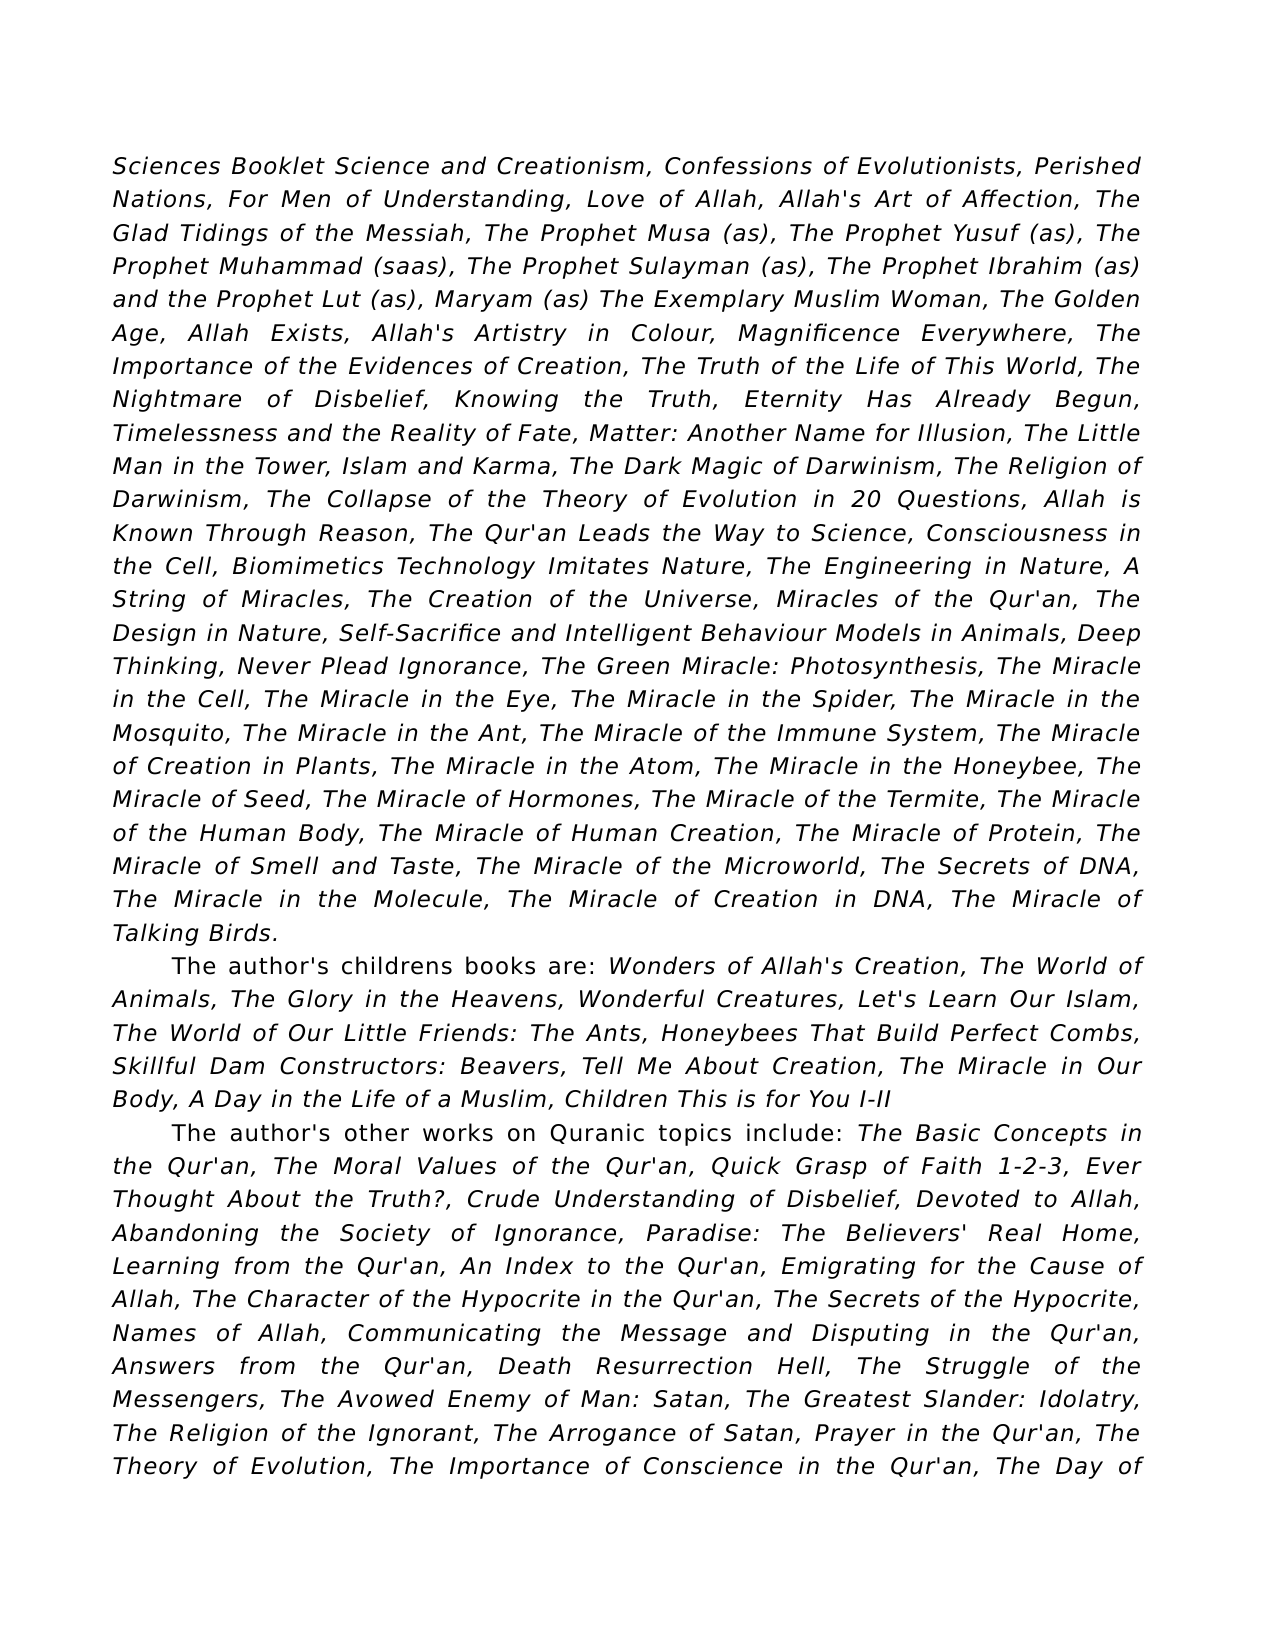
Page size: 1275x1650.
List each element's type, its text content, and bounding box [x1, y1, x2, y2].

text The author's other works on Quranic topics include: The Basic Concepts in the Qur'an, The Moral Values of the Qur'an, Quick Grasp of Faith 1-2-3, Ever Thought About the Truth?, Crude Understanding of Disbelief, Devoted to Allah, Abandoning the Society of Ignorance, Paradise: The Believers' Real Home, Learning from the Qur'an, An Index to the Qur'an, Emigrating for the Cause of Allah, The Character of the Hypocrite in the Qur'an, The Secrets of the Hypocrite, Names of Allah, Communicating the Message and Disputing in the Qur'an, Answers from the Qur'an, Death Resurrection Hell, The Struggle of the Messengers, The Avowed Enemy of Man: Satan, The Greatest Slander: Idolatry, The Religion of the Ignorant, The Arrogance of Satan, Prayer in the Qur'an, The Theory of Evolution, The Importance of Conscience in the Qur'an, The Day of [112, 1114, 1145, 1481]
text Sciences Booklet Science and Creationism, Confessions of Evolutionists, Perished Nations, For Men of Understanding, Love of Allah, Allah's Art of Affection, The Glad Tidings of the Messiah, The Prophet Musa (as), The Prophet Yusuf (as), The Prophet Muhammad (saas), The Prophet Sulayman (as), The Prophet Ibrahim (as) and the Prophet Lut (as), Maryam (as) The Exemplary Muslim Woman, The Golden Age, Allah Exists, Allah's Artistry in Colour, Magnificence Everywhere, The Importance of the Evidences of Creation, The Truth of the Life of This World, The Nightmare of Disbelief, Knowing the Truth, Eternity Has Already Begun, Timelessness and the Reality of Fate, Matter: Another Name for Illusion, The Little Man in the Tower, Islam and Karma, The Dark Magic of Darwinism, The Religion of Darwinism, The Collapse of the Theory of Evolution in 20 Questions, Allah is Known Through Reason, The Qur'an Leads the Way to Science, Consciousness in the Cell, Biomimetics Technology Imitates Nature, The Engineering in Nature, A String of Miracles, The Creation of the Universe, Miracles of the Qur'an, The Design in Nature, Self-Sacrifice and Intelligent Behaviour Models in Animals, Deep Thinking, Never Plead Ignorance, The Green Miracle: Photosynthesis, The Miracle in the Cell, The Miracle in the Eye, The Miracle in the Spider, The Miracle in the Mosquito, The Miracle in the Ant, The Miracle of the Immune System, The Miracle of Creation in Plants, The Miracle in the Atom, The Miracle in the Honeybee, The Miracle of Seed, The Miracle of Hormones, The Miracle of the Termite, The Miracle of the Human Body, The Miracle of Human Creation, The Miracle of Protein, The Miracle of Smell and Taste, The Miracle of the Microworld, The Secrets of DNA, The Miracle in the Molecule, The Miracle of Creation in DNA, The Miracle of Talking Birds. [112, 148, 1145, 948]
text The author's childrens books are: Wonders of Allah's Creation, The World of Animals, The Glory in the Heavens, Wonderful Creatures, Let's Learn Our Islam, The World of Our Little Friends: The Ants, Honeybees That Build Perfect Combs, Skillful Dam Constructors: Beavers, Tell Me About Creation, The Miracle in Our Body, A Day in the Life of a Muslim, Children This is for You I-II [112, 948, 1145, 1114]
